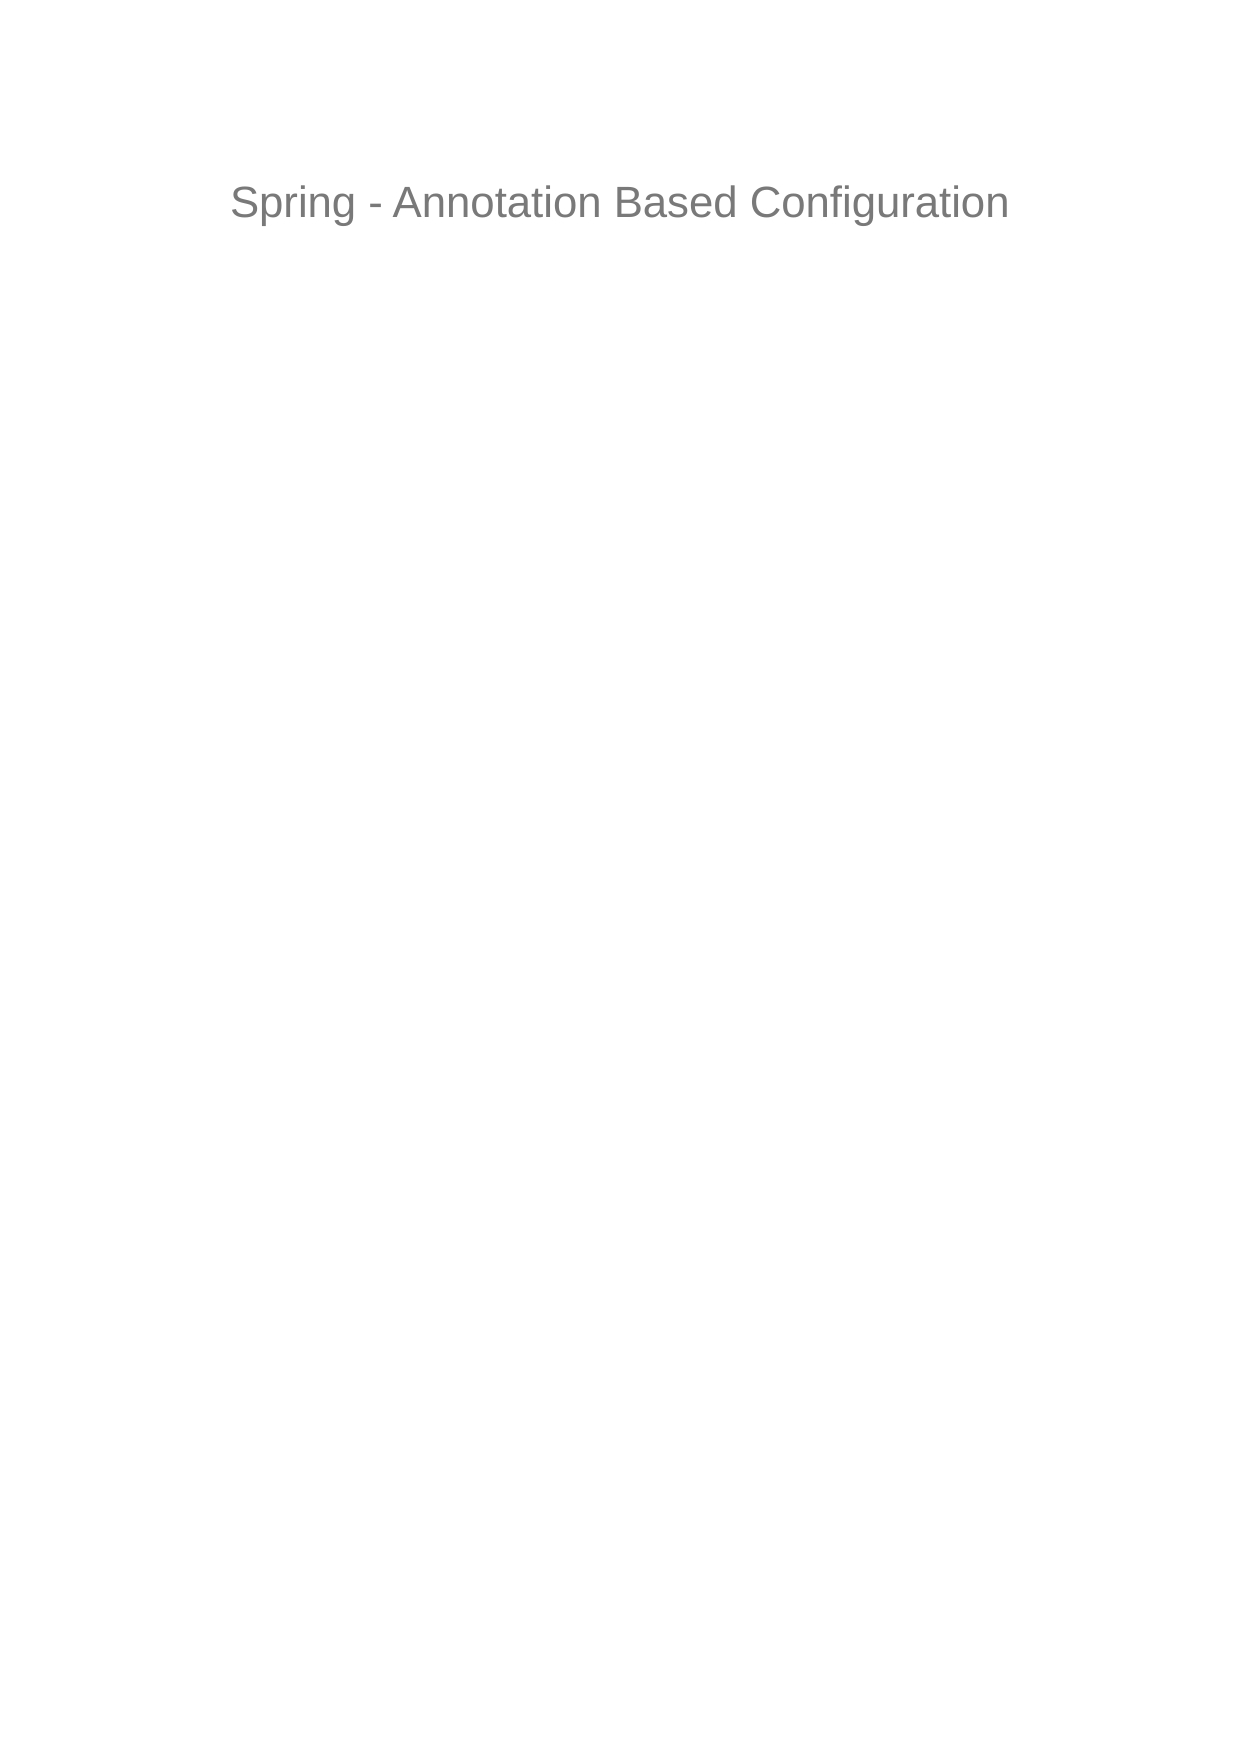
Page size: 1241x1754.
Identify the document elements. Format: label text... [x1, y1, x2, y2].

subtitle Spring - Annotation Based Configuration [118, 176, 1122, 227]
